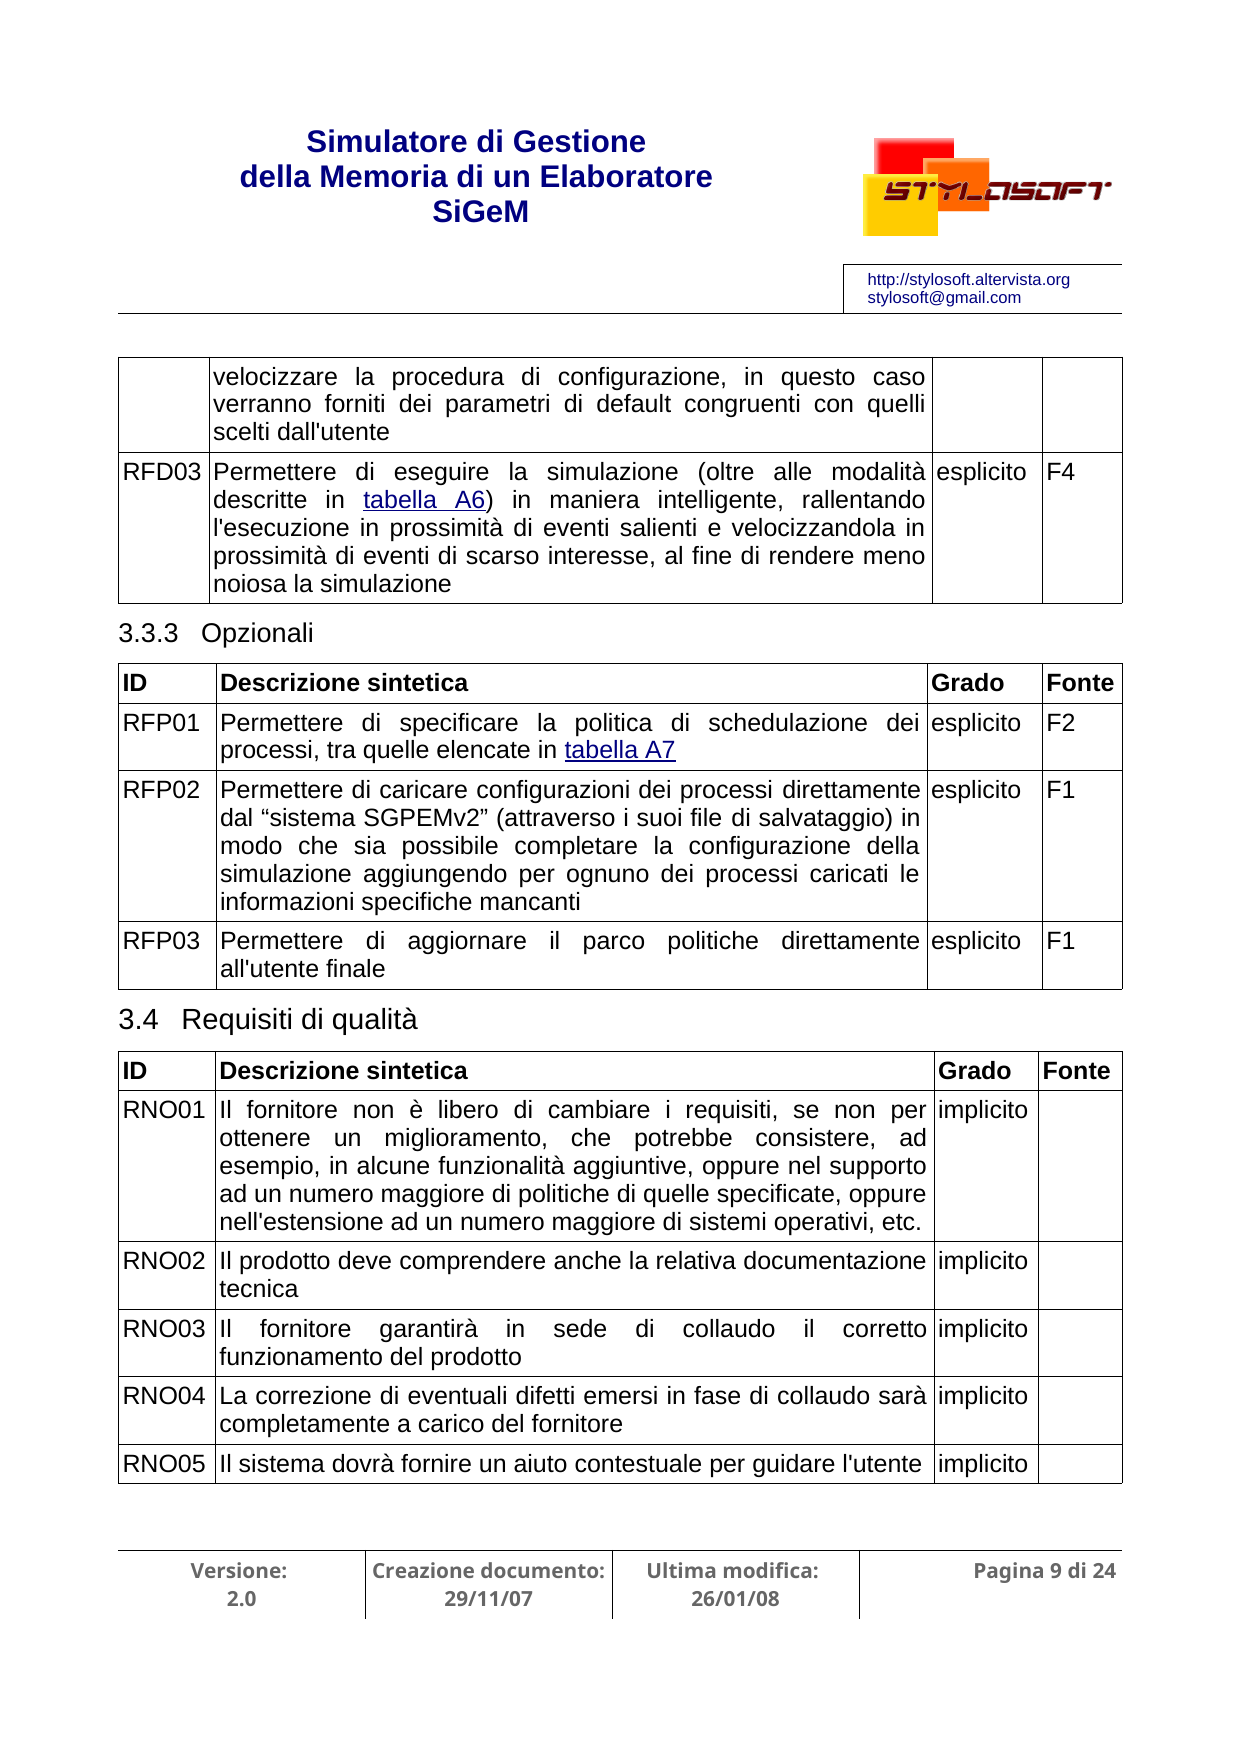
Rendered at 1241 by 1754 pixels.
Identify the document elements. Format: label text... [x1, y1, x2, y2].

table_cell [933, 358, 1042, 452]
table_cell implicito [935, 1310, 1038, 1376]
table_cell esplicito [933, 453, 1042, 603]
table_header Descrizione sintetica [216, 1052, 934, 1090]
table_cell [1039, 1445, 1122, 1483]
table_cell RFP02 [119, 771, 216, 921]
table_cell Permettere di caricare configurazioni dei processi direttamente dal “sistema SGPEMv2” (attraverso i suoi file di salvataggio) in modo che sia possibile completare la configurazione della simulazione aggiungendo per ognuno dei processi caricati le informazioni specifiche mancanti [217, 771, 927, 921]
table_header Fonte [1039, 1052, 1122, 1090]
table_cell [119, 358, 209, 452]
table_cell Il fornitore garantirà in sede di collaudo il corretto funzionamento del prodotto [216, 1310, 934, 1376]
table_cell Il prodotto deve comprendere anche la relativa documentazione tecnica [216, 1242, 934, 1309]
table_cell F4 [1043, 453, 1122, 603]
table_cell RFP01 [119, 704, 216, 770]
table_cell RNO05 [119, 1445, 215, 1483]
table_header Grado [928, 664, 1042, 702]
table_cell velocizzare la procedura di configurazione, in questo caso verranno forniti dei parametri di default congruenti con quelli scelti dall'utente [210, 358, 932, 452]
table_cell F1 [1043, 771, 1122, 921]
table_cell Permettere di eseguire la simulazione (oltre alle modalità descritte in tabella A6) in maniera intelligente, rallentando l'esecuzione in prossimità di eventi salienti e velocizzandola in prossimità di eventi di scarso interesse, al fine di rendere meno noiosa la simulazione [210, 453, 932, 603]
table_cell implicito [935, 1445, 1038, 1483]
table_cell RNO01 [119, 1091, 215, 1241]
table_cell Permettere di aggiornare il parco politiche direttamente all'utente finale [217, 922, 927, 988]
table_cell F1 [1043, 922, 1122, 988]
table_cell RNO04 [119, 1377, 215, 1443]
table_cell [1039, 1242, 1122, 1309]
table_header Descrizione sintetica [217, 664, 927, 702]
table_cell F2 [1043, 704, 1122, 770]
table_cell implicito [935, 1377, 1038, 1443]
table_cell [1039, 1091, 1122, 1241]
table_cell implicito [935, 1242, 1038, 1309]
table_cell Il sistema dovrà fornire un aiuto contestuale per guidare l'utente [216, 1445, 934, 1483]
table_cell [1039, 1310, 1122, 1376]
table_cell esplicito [928, 704, 1042, 770]
table_cell RNO03 [119, 1310, 215, 1376]
table_cell Il fornitore non è libero di cambiare i requisiti, se non per ottenere un miglioramento, che potrebbe consistere, ad esempio, in alcune funzionalità aggiuntive, oppure nel supporto ad un numero maggiore di politiche di quelle specificate, oppure nell'estensione ad un numero maggiore di sistemi operativi, etc. [216, 1091, 934, 1241]
table_cell RFD03 [119, 453, 209, 603]
table_cell esplicito [928, 771, 1042, 921]
picture [848, 123, 1117, 247]
table_header Fonte [1043, 664, 1122, 702]
table_header Grado [935, 1052, 1038, 1090]
table_cell La correzione di eventuali difetti emersi in fase di collaudo sarà completamente a carico del fornitore [216, 1377, 934, 1443]
table_header ID [119, 664, 216, 702]
table_cell esplicito [928, 922, 1042, 988]
table_cell [1043, 358, 1122, 452]
table_cell implicito [935, 1091, 1038, 1241]
table_cell RFP03 [119, 922, 216, 988]
subtitle Opzionali [118, 618, 1122, 648]
table_header ID [119, 1052, 215, 1090]
table_cell RNO02 [119, 1242, 215, 1309]
subtitle Requisiti di qualità [118, 1003, 1122, 1036]
table_cell [1039, 1377, 1122, 1443]
table_cell Permettere di specificare la politica di schedulazione dei processi, tra quelle elencate in tabella A7 [217, 704, 927, 770]
